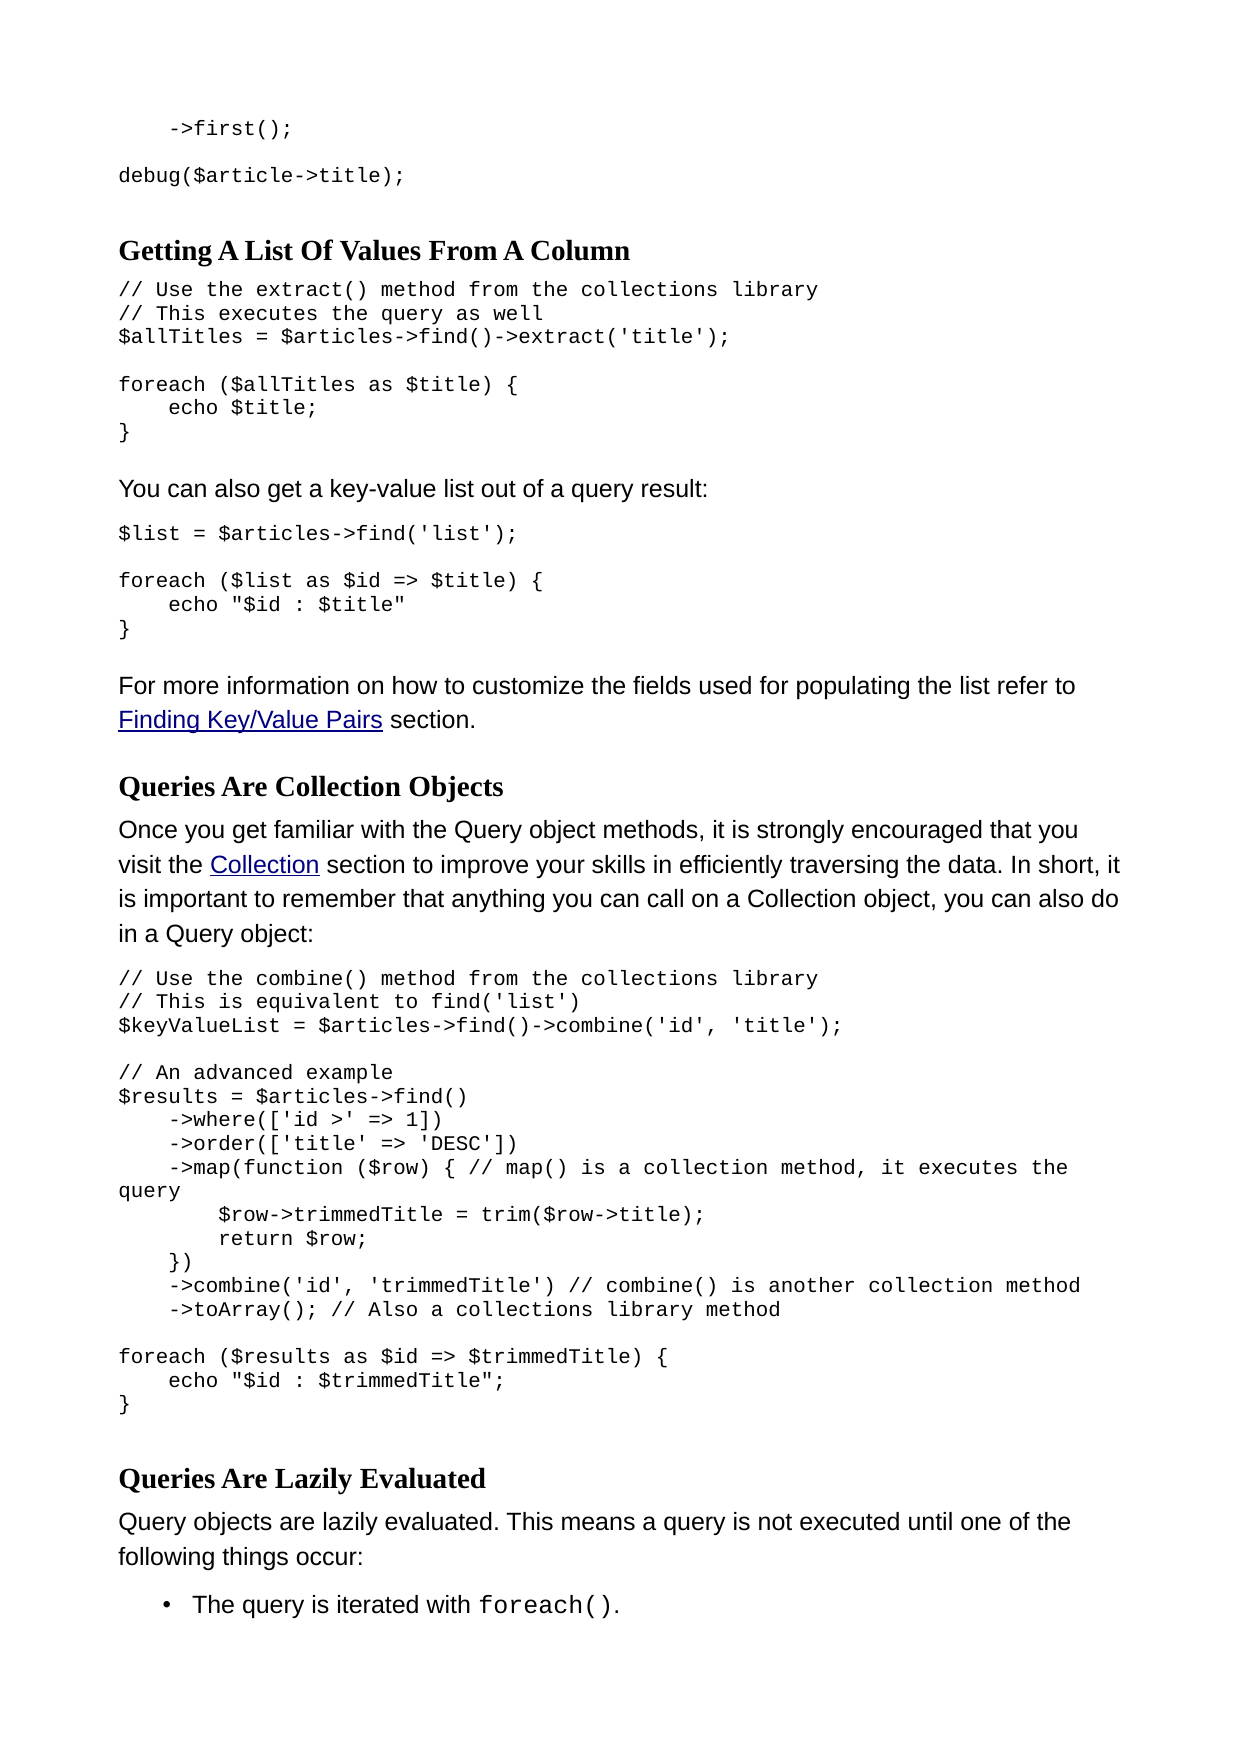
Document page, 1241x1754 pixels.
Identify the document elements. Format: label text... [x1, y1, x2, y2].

list The query is iterated with foreach(). [162, 1591, 1122, 1621]
text foreach ($results as $id => $trimmedTitle) { [118, 1346, 1122, 1369]
text $keyValueList = $articles->find()->combine('id', 'title'); [118, 1015, 1122, 1038]
text } [118, 618, 1122, 641]
text ->toArray(); // Also a collections library method [118, 1299, 1122, 1322]
text For more information on how to customize the fields used for populating the list refer to Finding Key/Value Pairs section. [118, 671, 1122, 734]
text } [118, 1393, 1122, 1417]
text Once you get familiar with the Query object methods, it is strongly encouraged that you visit the Collection section to improve your skills in efficiently traversing the data. In short, it is important to remember that anything you can call on a Collection object, you can also do in a Query object: [118, 815, 1122, 947]
text $results = $articles->find() [118, 1086, 1122, 1109]
text // An advanced example [118, 1062, 1122, 1086]
subtitle Queries Are Collection Objects [118, 769, 1122, 803]
text foreach ($list as $id => $title) { [118, 571, 1122, 594]
text You can also get a key-value list out of a query result: [118, 474, 1122, 503]
text echo "$id : $title" [118, 594, 1122, 618]
text ->order(['title' => 'DESC']) [118, 1133, 1122, 1157]
text ->combine('id', 'trimmedTitle') // combine() is another collection method [118, 1275, 1122, 1299]
text $allTitles = $articles->find()->extract('title'); [118, 326, 1122, 350]
text }) [118, 1251, 1122, 1275]
text debug($article->title); [118, 165, 1122, 189]
text Query objects are lazily evaluated. This means a query is not executed until one of the following things occur: [118, 1507, 1122, 1570]
subtitle Getting A List Of Values From A Column [118, 233, 1122, 267]
text ->first(); [118, 118, 1122, 142]
text ->map(function ($row) { // map() is a collection method, it executes the query [118, 1157, 1122, 1204]
subtitle Queries Are Lazily Evaluated [118, 1461, 1122, 1494]
text return $row; [118, 1228, 1122, 1251]
text echo "$id : $trimmedTitle"; [118, 1369, 1122, 1393]
text $list = $articles->find('list'); [118, 523, 1122, 547]
text $row->trimmedTitle = trim($row->title); [118, 1204, 1122, 1228]
text echo $title; [118, 397, 1122, 421]
text // This executes the query as well [118, 303, 1122, 326]
text foreach ($allTitles as $title) { [118, 374, 1122, 397]
text ->where(['id >' => 1]) [118, 1109, 1122, 1133]
text } [118, 421, 1122, 445]
text // This is equivalent to find('list') [118, 991, 1122, 1015]
text // Use the combine() method from the collections library [118, 968, 1122, 991]
text // Use the extract() method from the collections library [118, 279, 1122, 303]
